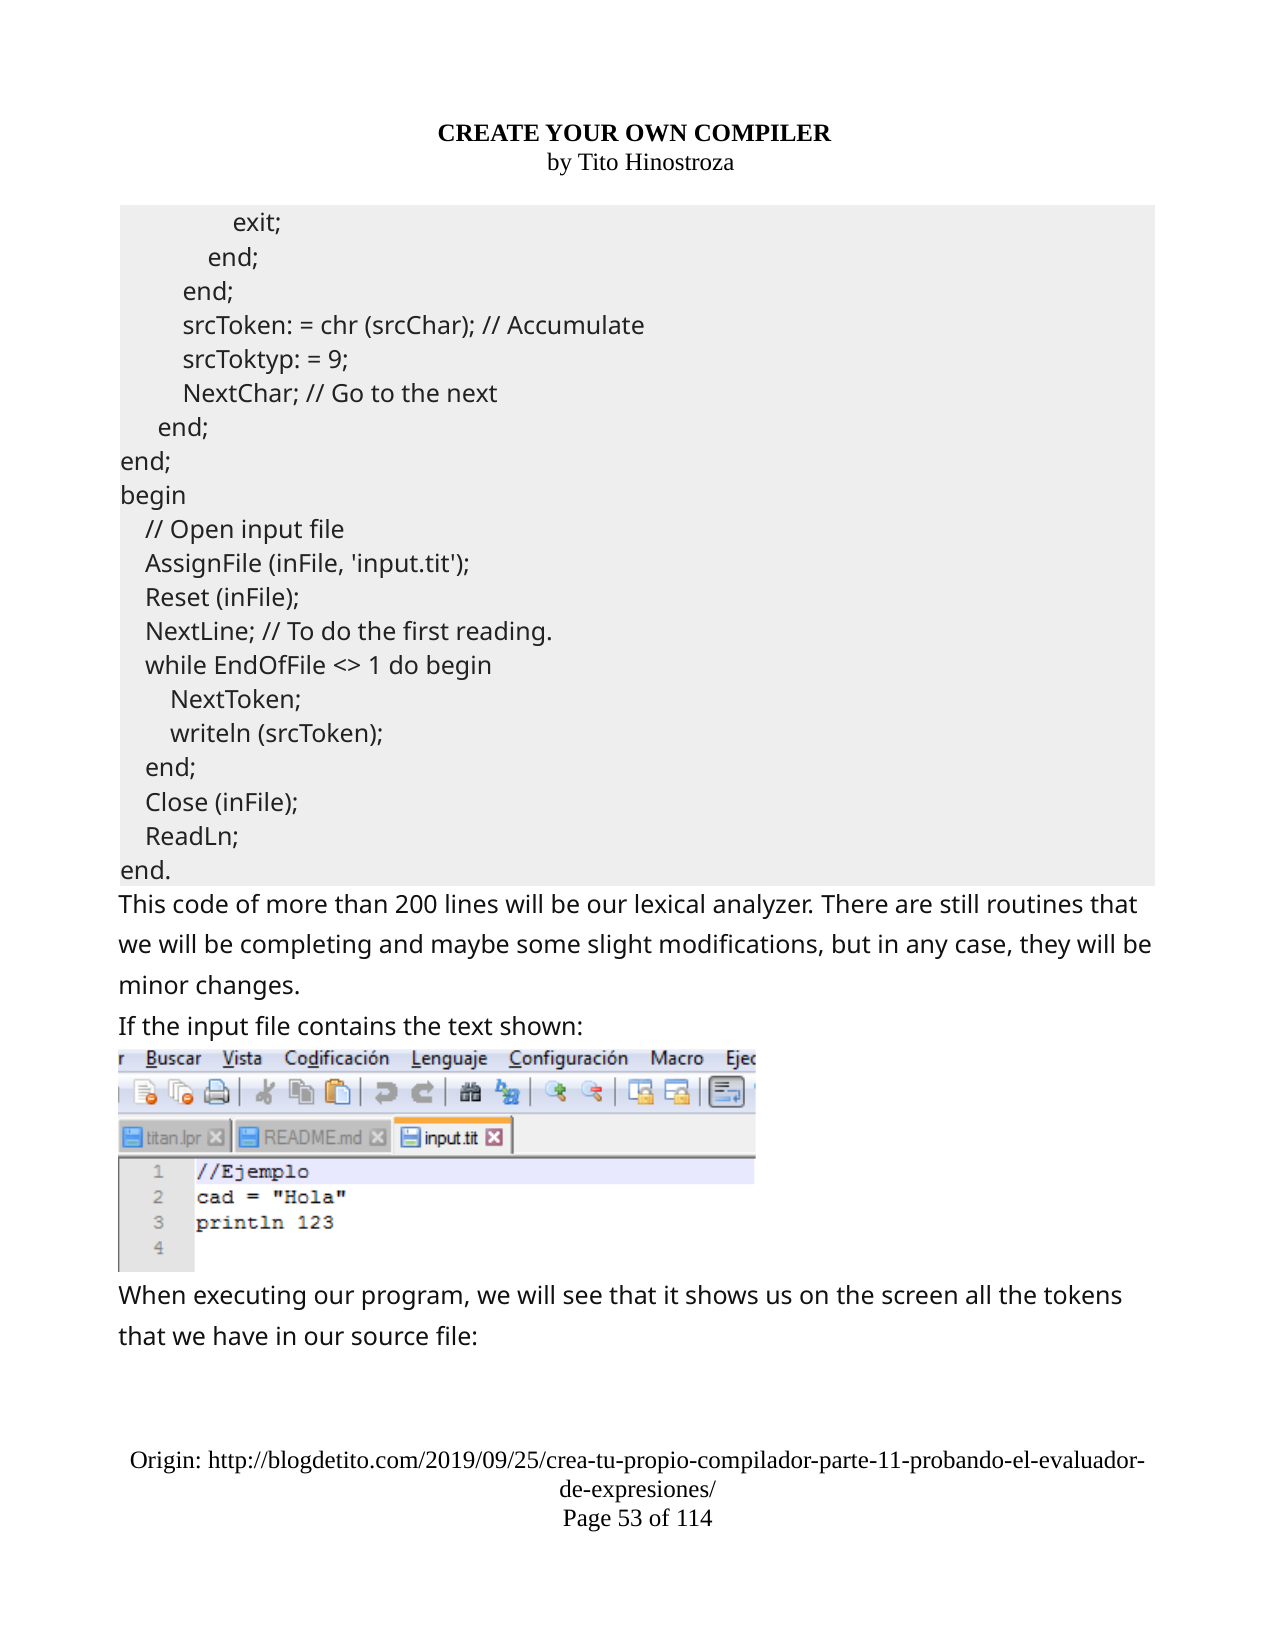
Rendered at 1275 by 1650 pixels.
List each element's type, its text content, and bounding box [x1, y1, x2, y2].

text exit; [120, 205, 1155, 239]
text Reset (inFile); [120, 580, 1155, 614]
text end; [120, 443, 1155, 478]
text NextChar; // Go to the next [120, 375, 1155, 409]
text Close (inFile); [120, 784, 1155, 818]
text srcToktyp: = 9; [120, 341, 1155, 375]
text writeln (srcToken); [120, 716, 1155, 750]
text ReadLn; [120, 818, 1155, 852]
text end. [120, 852, 1155, 886]
text srcToken: = chr (srcChar); // Accumulate [120, 307, 1155, 341]
text while EndOfFile <> 1 do begin [120, 648, 1155, 682]
text NextLine; // To do the first reading. [120, 614, 1155, 648]
text AssignFile (inFile, 'input.tit'); [120, 546, 1155, 580]
text end; [120, 409, 1155, 443]
picture [118, 1049, 756, 1272]
text When executing our program, we will see that it shows us on the screen all the tokens that we have in our source file: [118, 1277, 1157, 1352]
text end; [120, 273, 1155, 307]
text begin [120, 478, 1155, 512]
text end; [120, 750, 1155, 784]
text // Open input file [120, 512, 1155, 546]
text end; [120, 239, 1155, 273]
text This code of more than 200 lines will be our lexical analyzer. There are still routines that we will be completing and maybe some slight modifications, but in any case, they will be minor changes. [118, 886, 1157, 1002]
text NextToken; [120, 682, 1155, 716]
text If the input file contains the text shown: [118, 1009, 1157, 1043]
